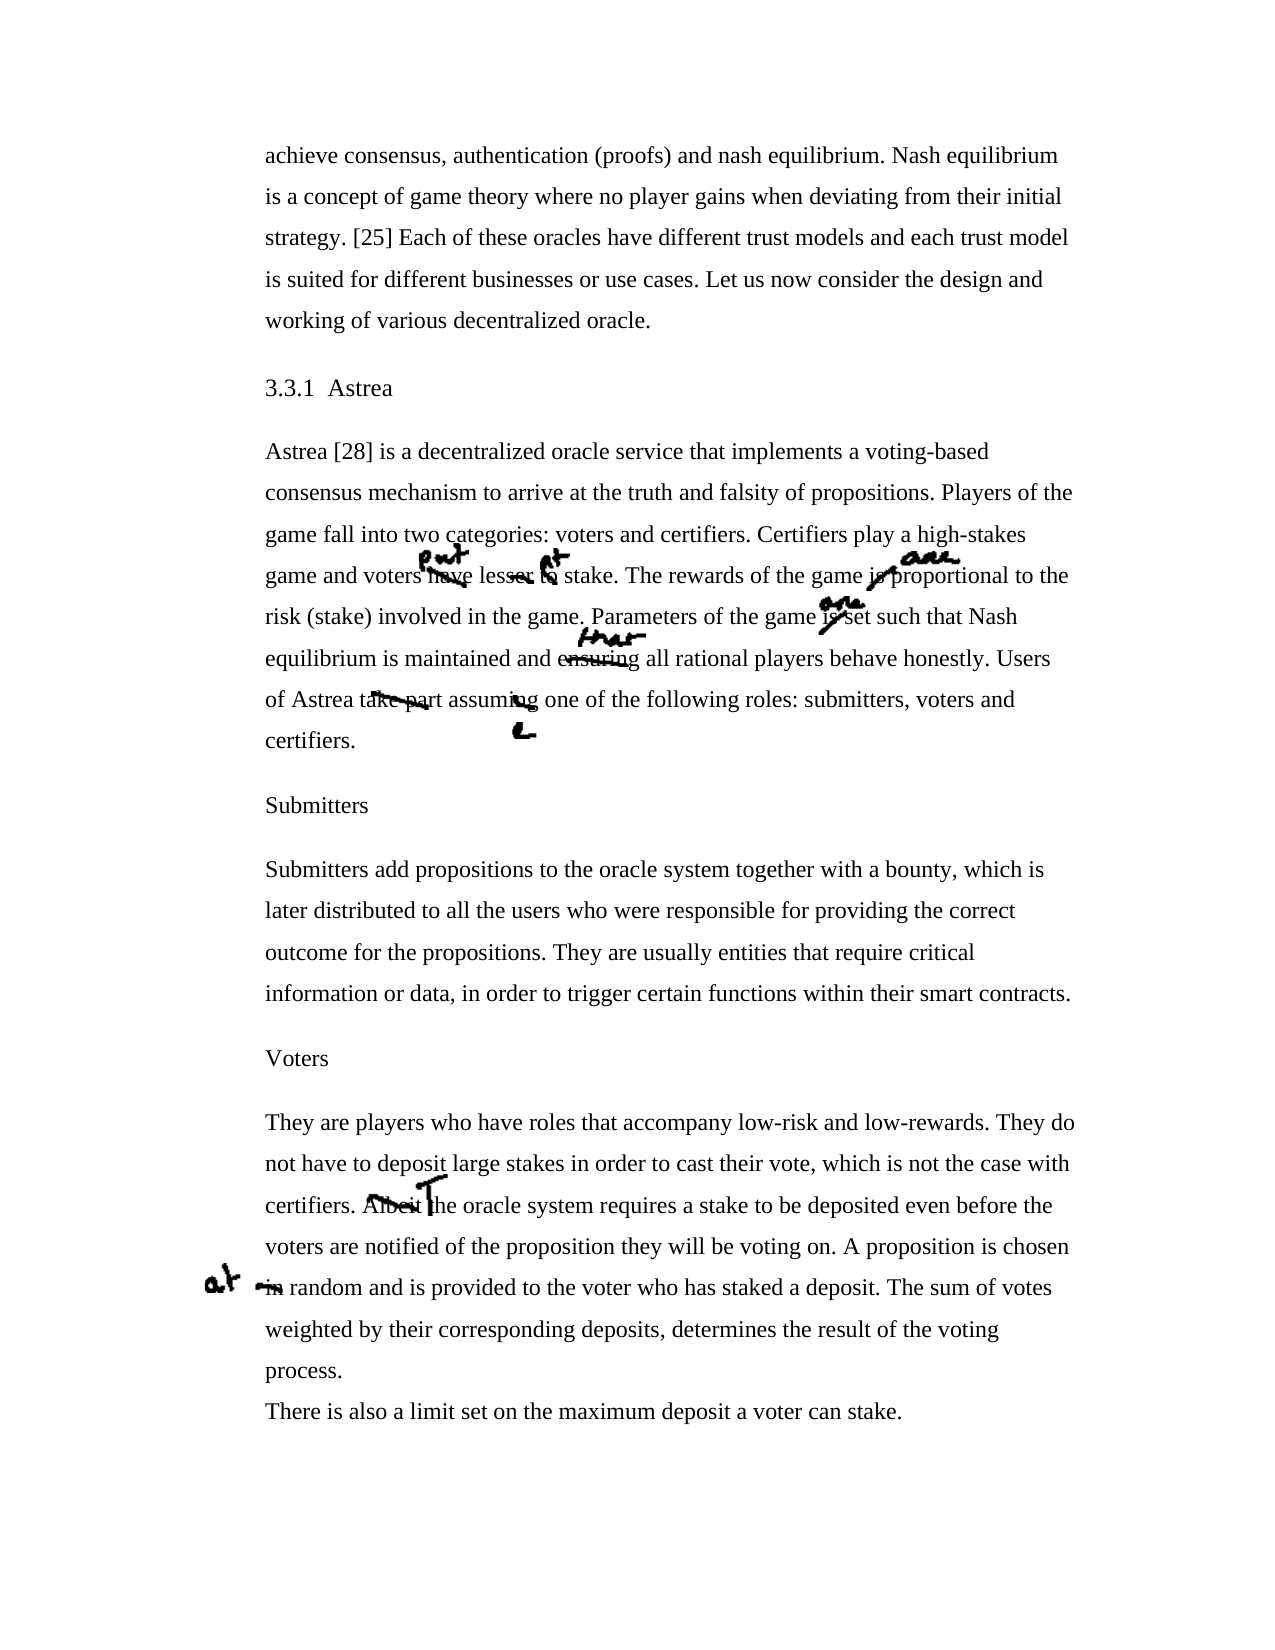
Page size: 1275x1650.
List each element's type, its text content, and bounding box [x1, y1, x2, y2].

subtitle Voters [265, 1043, 1126, 1071]
subtitle Submitters [265, 791, 1126, 818]
text There is also a limit set on the maximum deposit a voter can stake. [265, 1397, 1078, 1425]
text Submitters add propositions to the oracle system together with a bounty, which is later distributed to all the users who were responsible for providing the correct outcome for the propositions. They are usually entities that require critical information or data, in order to trigger certain functions within their smart contracts. [265, 855, 1078, 1007]
text achieve consensus, authentication (proofs) and nash equilibrium. Nash equilibrium is a concept of game theory where no player gains when deviating from their initial strategy. [25] Each of these oracles have different trust models and each trust model is suited for different businesses or use cases. Let us now consider the design and working of various decentralized oracle. [265, 141, 1078, 334]
text They are players who have roles that accompany low-risk and low-rewards. They do not have to deposit large stakes in order to cast their vote, which is not the case with certifiers. Albeit the oracle system requires a stake to be deposited even before the voters are notified of the proposition they will be voting on. A proposition is chosen in random and is provided to the voter who has staked a deposit. The sum of votes weighted by their corresponding deposits, determines the result of the voting process. [265, 1108, 1078, 1384]
text Astrea [28] is a decentralized oracle service that implements a voting-based consensus mechanism to arrive at the truth and falsity of propositions. Players of the game fall into two categories: voters and certifiers. Certifiers play a high-stakes game and voters have lesser to stake. The rewards of the game is proportional to the risk (stake) involved in the game. Parameters of the game is set such that Nash equilibrium is maintained and ensuring all rational players behave honestly. Users of Astrea take part assuming one of the following roles: submitters, voters and certifiers. [265, 437, 1078, 754]
text 3.3.1 Astrea [265, 373, 1126, 401]
